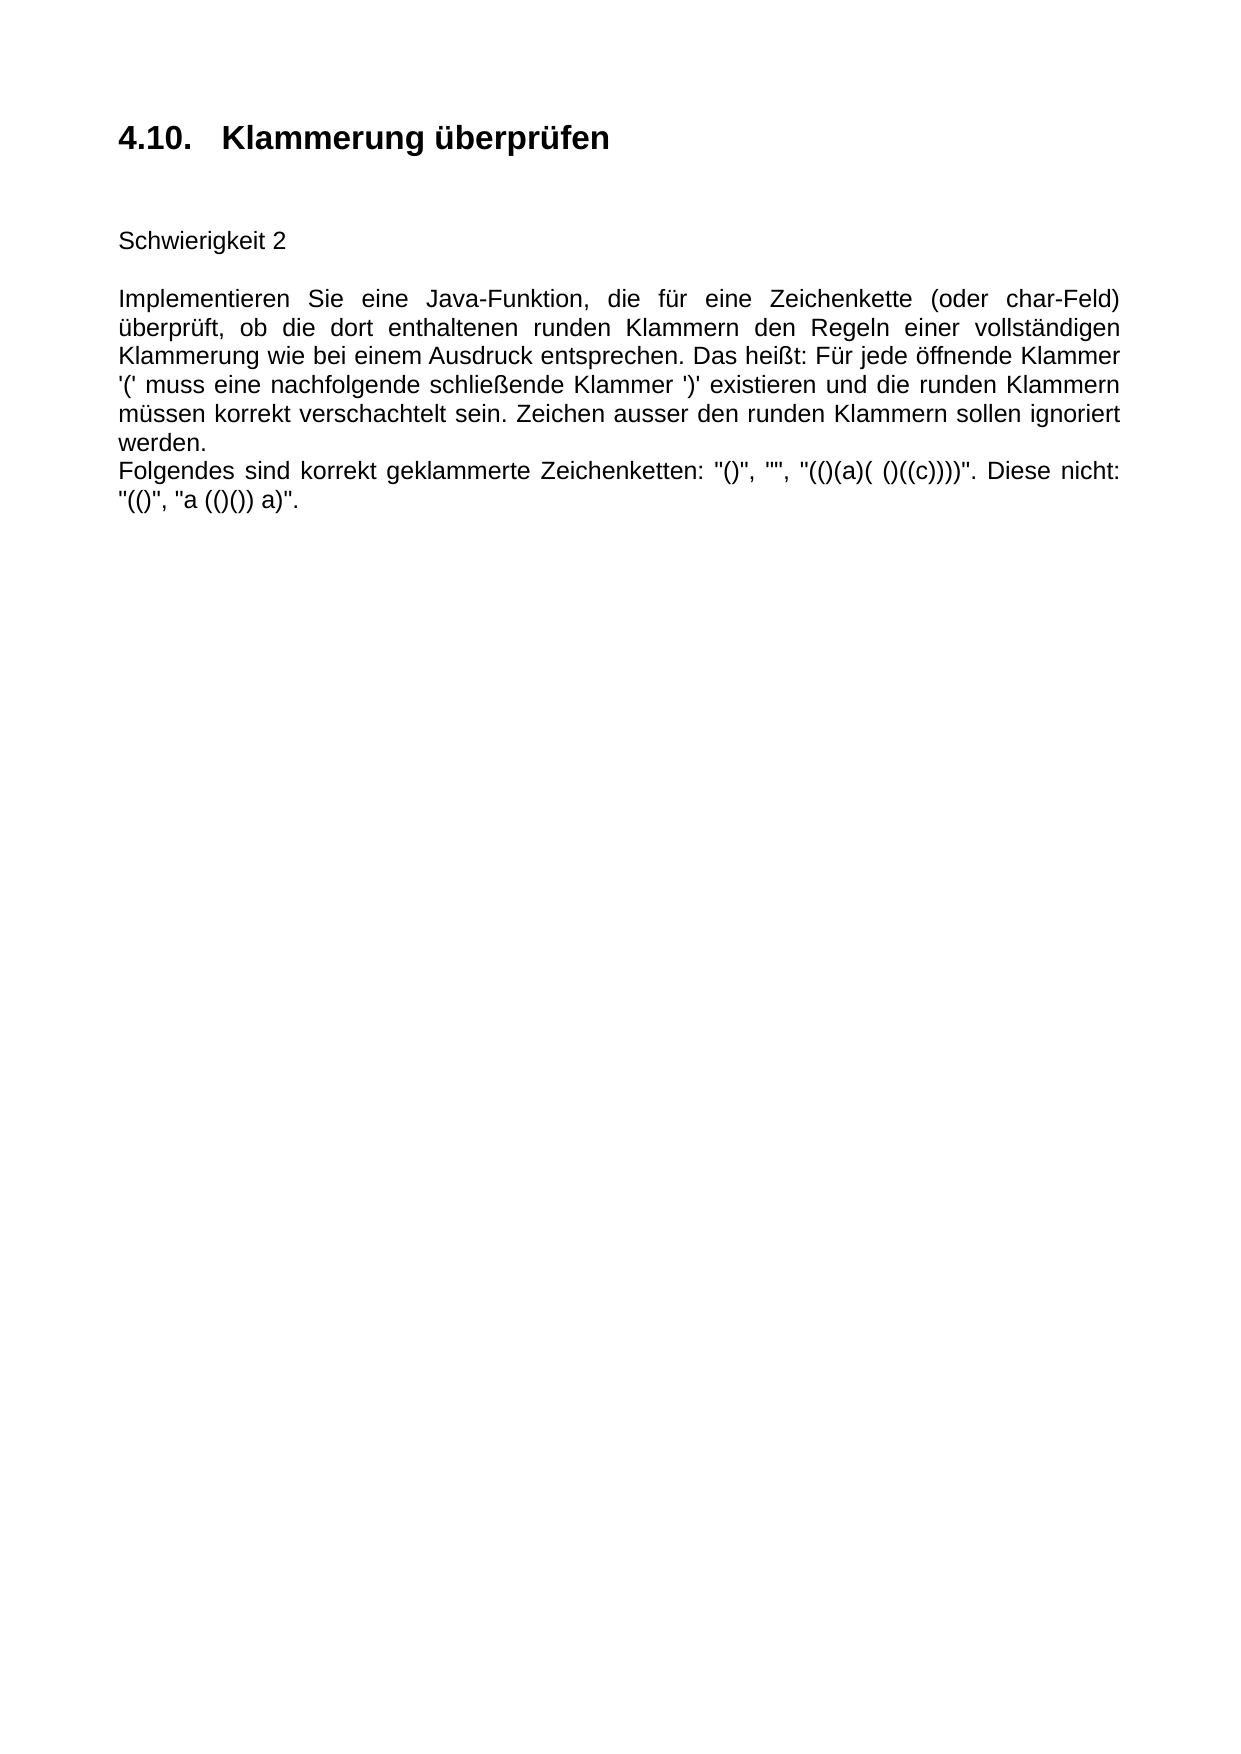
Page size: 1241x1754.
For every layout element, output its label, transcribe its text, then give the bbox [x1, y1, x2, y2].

text Implementieren Sie eine Java-Funktion, die für eine Zeichenkette (oder char-Feld) überprüft, ob die dort enthaltenen runden Klammern den Regeln einer vollständigen Klammerung wie bei einem Ausdruck entsprechen. Das heißt: Für jede öffnende Klammer '(' muss eine nachfolgende schließende Klammer ')' existieren und die runden Klammern müssen korrekt verschachtelt sein. Zeichen ausser den runden Klammern sollen ignoriert werden. [118, 284, 1122, 456]
list Klammerung überprüfen [118, 118, 1122, 157]
text Folgendes sind korrekt geklammerte Zeichenketten: "()", "", "(()(a)( ()((c))))". Diese nicht: "(()", "a (()()) a)". [118, 456, 1122, 514]
text Schwierigkeit 2 [118, 226, 1122, 254]
